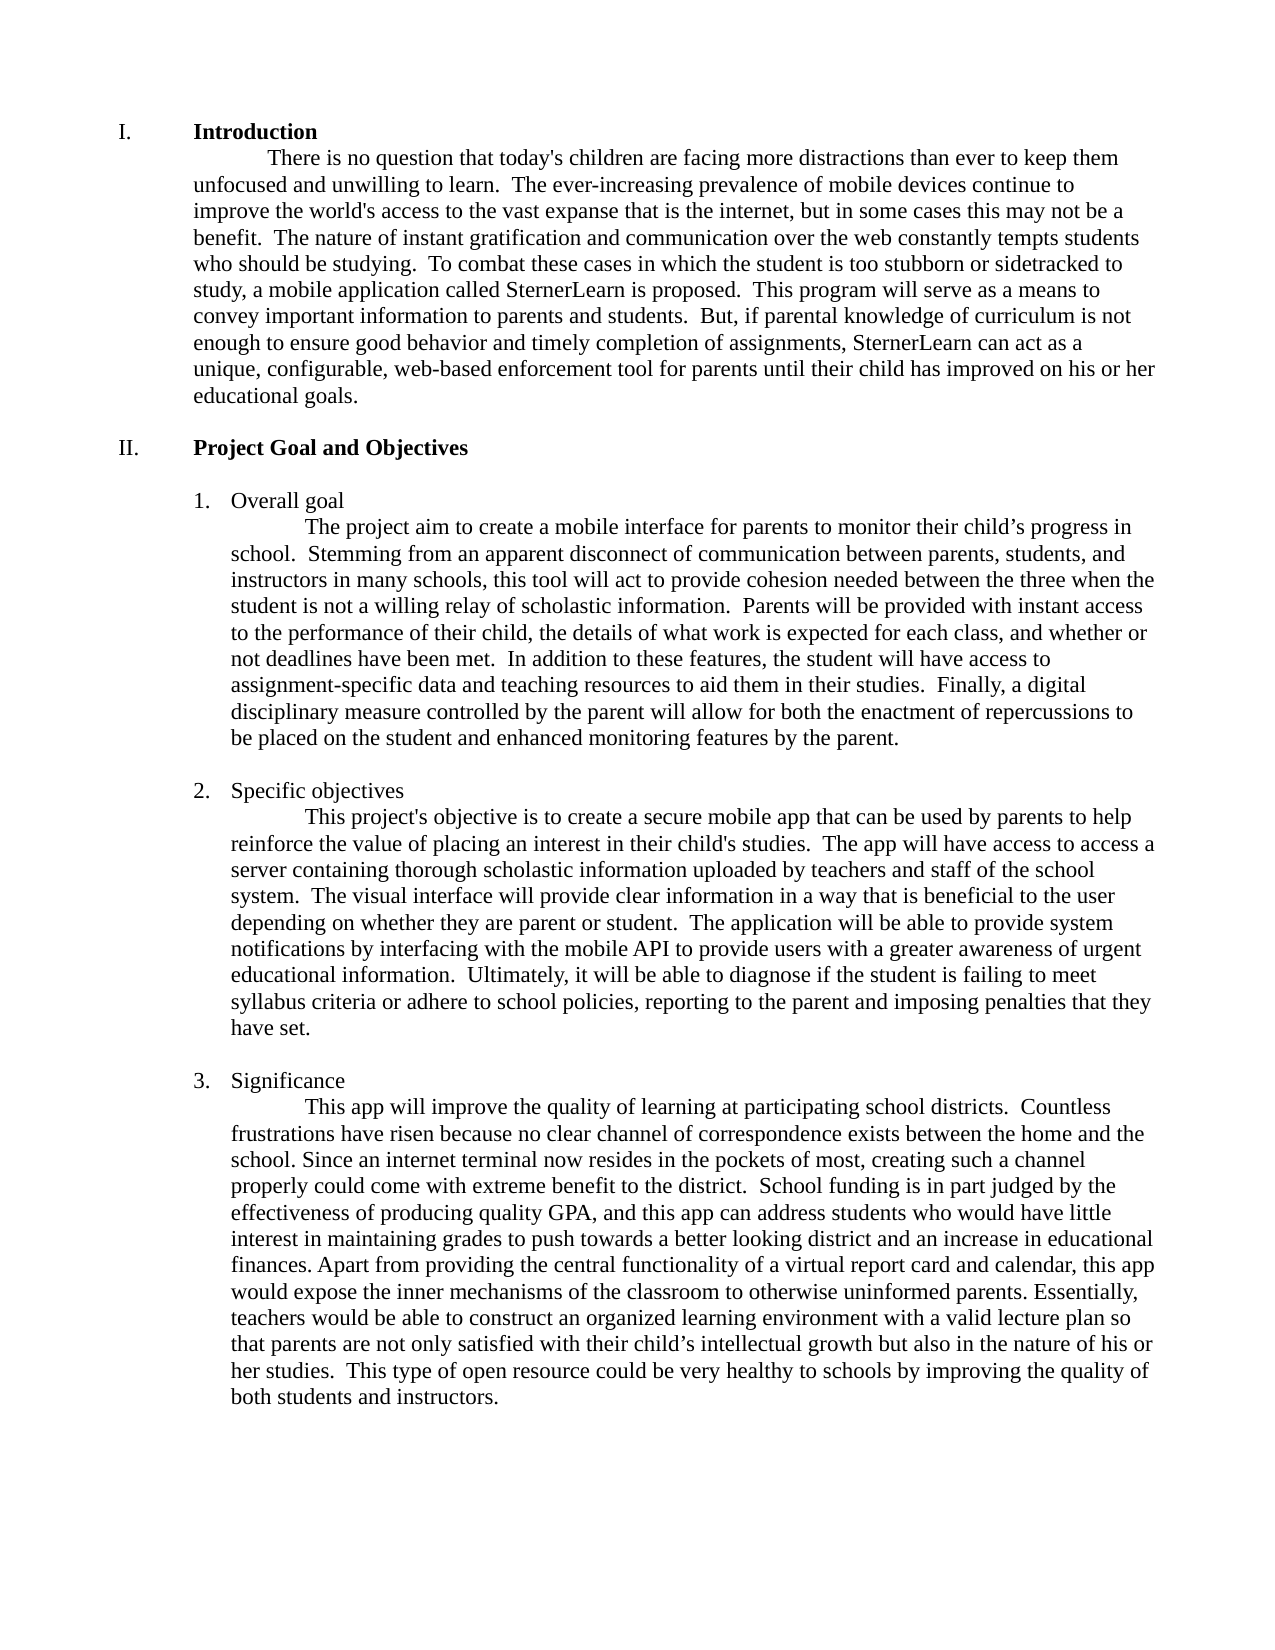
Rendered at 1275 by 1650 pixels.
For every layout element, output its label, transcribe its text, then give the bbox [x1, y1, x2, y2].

list Significance This app will improve the quality of learning at participating school districts. Countless frustrations have risen because no clear channel of correspondence exists between the home and the school. Since an internet terminal now resides in the pockets of most, creating such a channel properly could come with extreme benefit to the district. School funding is in part judged by the effectiveness of producing quality GPA, and this app can address students who would have little interest in maintaining grades to push towards a better looking district and an increase in educational finances. Apart from providing the central functionality of a virtual report card and calendar, this app would expose the inner mechanisms of the classroom to otherwise uninformed parents. Essentially, teachers would be able to construct an organized learning environment with a valid lecture plan so that parents are not only satisfied with their child’s intellectual growth but also in the nature of his or her studies. This type of open resource could be very healthy to schools by improving the quality of both students and instructors. [193, 1067, 1157, 1409]
list Overall goal The project aim to create a mobile interface for parents to monitor their child’s progress in school. Stemming from an apparent disconnect of communication between parents, students, and instructors in many schools, this tool will act to provide cohesion needed between the three when the student is not a willing relay of scholastic information. Parents will be provided with instant access to the performance of their child, the details of what work is expected for each class, and whether or not deadlines have been met. In addition to these features, the student will have access to assignment-specific data and teaching resources to aid them in their studies. Finally, a digital disciplinary measure controlled by the parent will allow for both the enactment of repercussions to be placed on the student and enhanced monitoring features by the parent. [193, 487, 1157, 777]
list Introduction There is no question that today's children are facing more distractions than ever to keep them unfocused and unwilling to learn. The ever-increasing prevalence of mobile devices continue to improve the world's access to the vast expanse that is the internet, but in some cases this may not be a benefit. The nature of instant gratification and communication over the web constantly tempts students who should be studying. To combat these cases in which the student is too stubborn or sidetracked to study, a mobile application called SternerLearn is proposed. This program will serve as a means to convey important information to parents and students. But, if parental knowledge of curriculum is not enough to ensure good behavior and timely completion of assignments, SternerLearn can act as a unique, configurable, web-based enforcement tool for parents until their child has improved on his or her educational goals. [118, 118, 1157, 434]
list Project Goal and Objectives [118, 434, 1157, 461]
list Specific objectives This project's objective is to create a secure mobile app that can be used by parents to help reinforce the value of placing an interest in their child's studies. The app will have access to access a server containing thorough scholastic information uploaded by teachers and staff of the school system. The visual interface will provide clear information in a way that is beneficial to the user depending on whether they are parent or student. The application will be able to provide system notifications by interfacing with the mobile API to provide users with a greater awareness of urgent educational information. Ultimately, it will be able to diagnose if the student is failing to meet syllabus criteria or adhere to school policies, reporting to the parent and imposing penalties that they have set. [193, 777, 1157, 1067]
